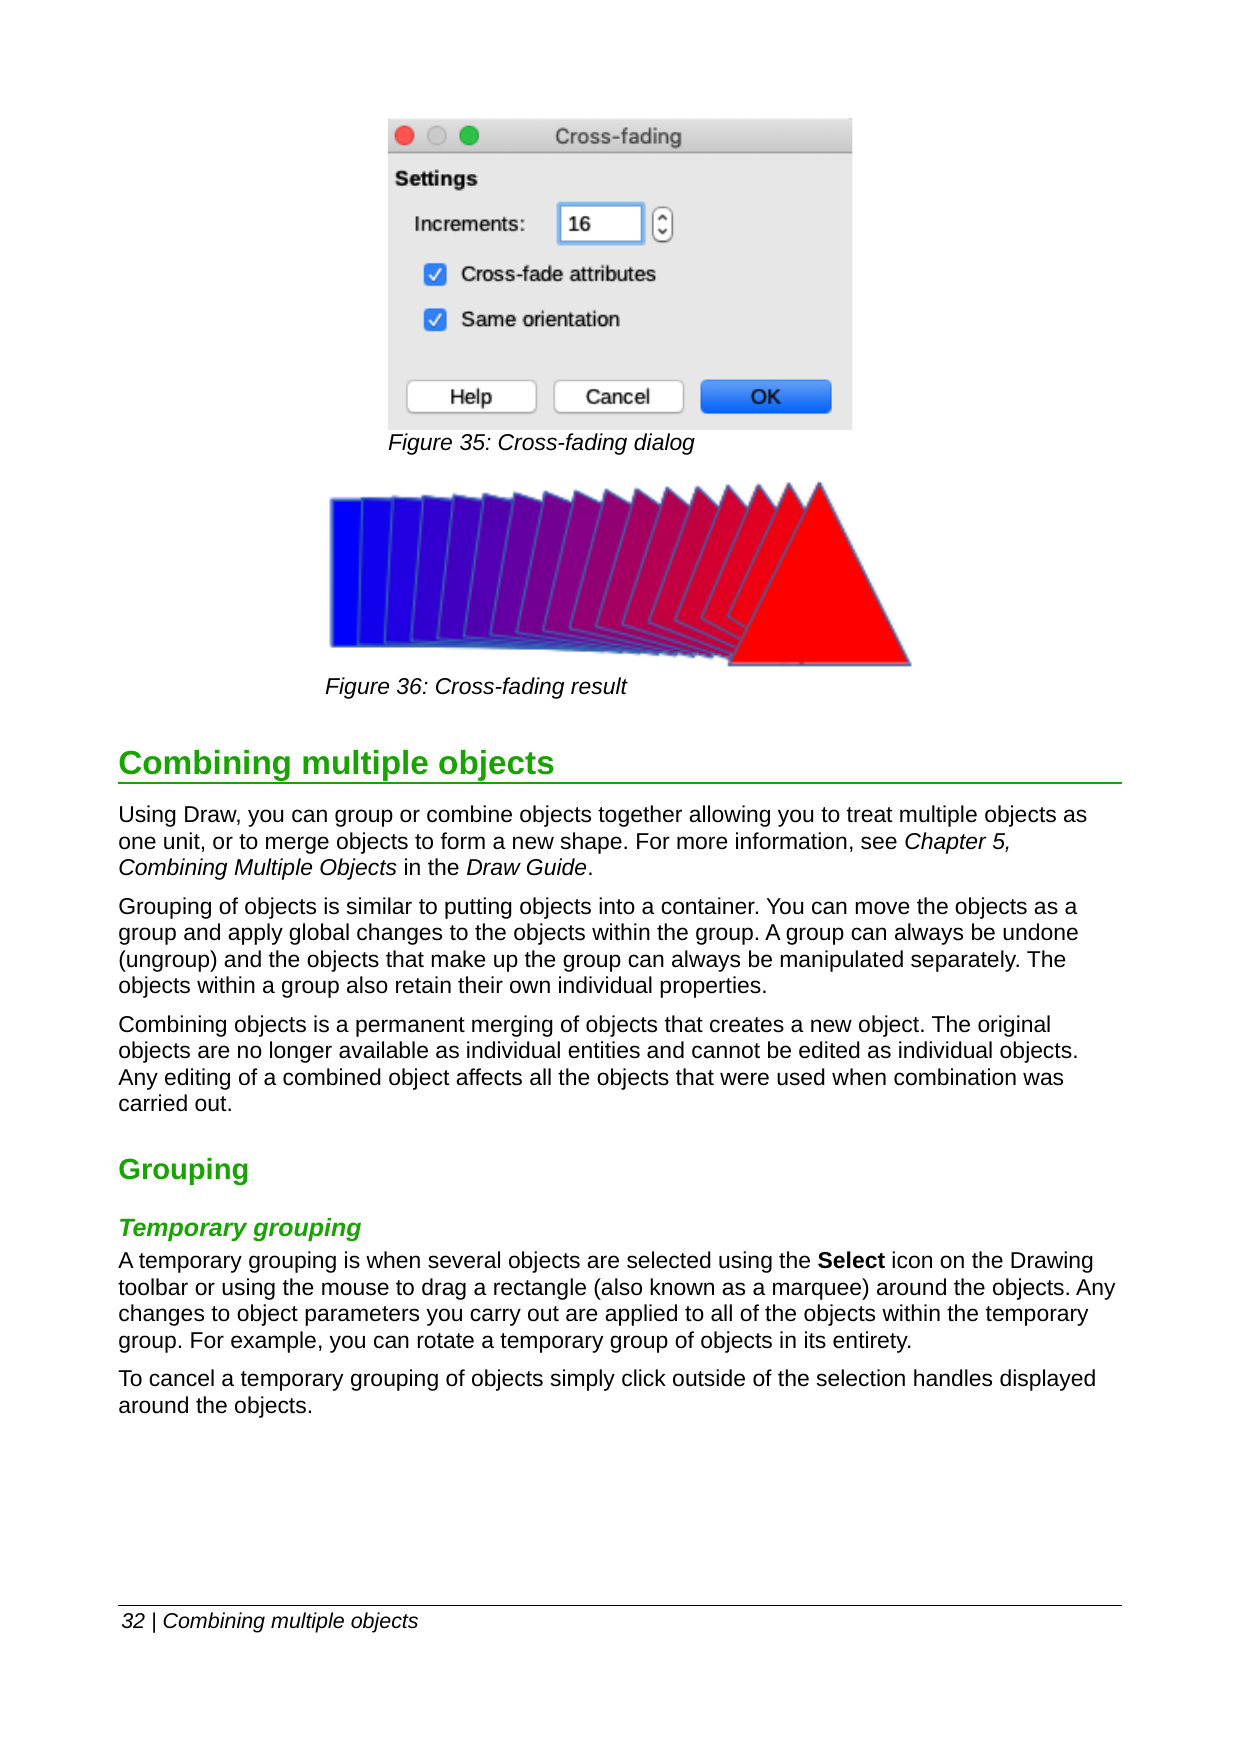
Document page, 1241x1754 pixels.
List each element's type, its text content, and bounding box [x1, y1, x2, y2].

subtitle Grouping [118, 1152, 1122, 1186]
text A temporary grouping is when several objects are selected using the Select icon on the Drawing toolbar or using the mouse to drag a rectangle (also known as a marquee) around the objects. Any changes to object parameters you carry out are applied to all of the objects within the temporary group. For example, you can rotate a temporary group of objects in its entirety. [118, 1247, 1122, 1353]
text To cancel a temporary grouping of objects simply click outside of the selection handles displayed around the objects. [118, 1365, 1122, 1418]
picture [325, 479, 916, 673]
text Figure 35: Cross-fading dialog [388, 430, 852, 456]
text Grouping of objects is similar to putting objects into a container. You can move the objects as a group and apply global changes to the objects within the group. A group can always be undone (ungroup) and the objects that make up the group can always be manipulated separately. The objects within a group also retain their own individual properties. [118, 893, 1122, 998]
subtitle Combining multiple objects [118, 743, 1122, 782]
text Figure 36: Cross-fading result [325, 673, 915, 699]
picture [387, 118, 853, 430]
subtitle Temporary grouping [118, 1213, 1122, 1241]
text Using Draw, you can group or combine objects together allowing you to treat multiple objects as one unit, or to merge objects to form a new shape. For more information, see Chapter 5, Combining Multiple Objects in the Draw Guide. [118, 801, 1122, 880]
text Combining objects is a permanent merging of objects that creates a new object. The original objects are no longer available as individual entities and cannot be edited as individual objects. Any editing of a combined object affects all the objects that were used when combination was carried out. [118, 1011, 1122, 1116]
